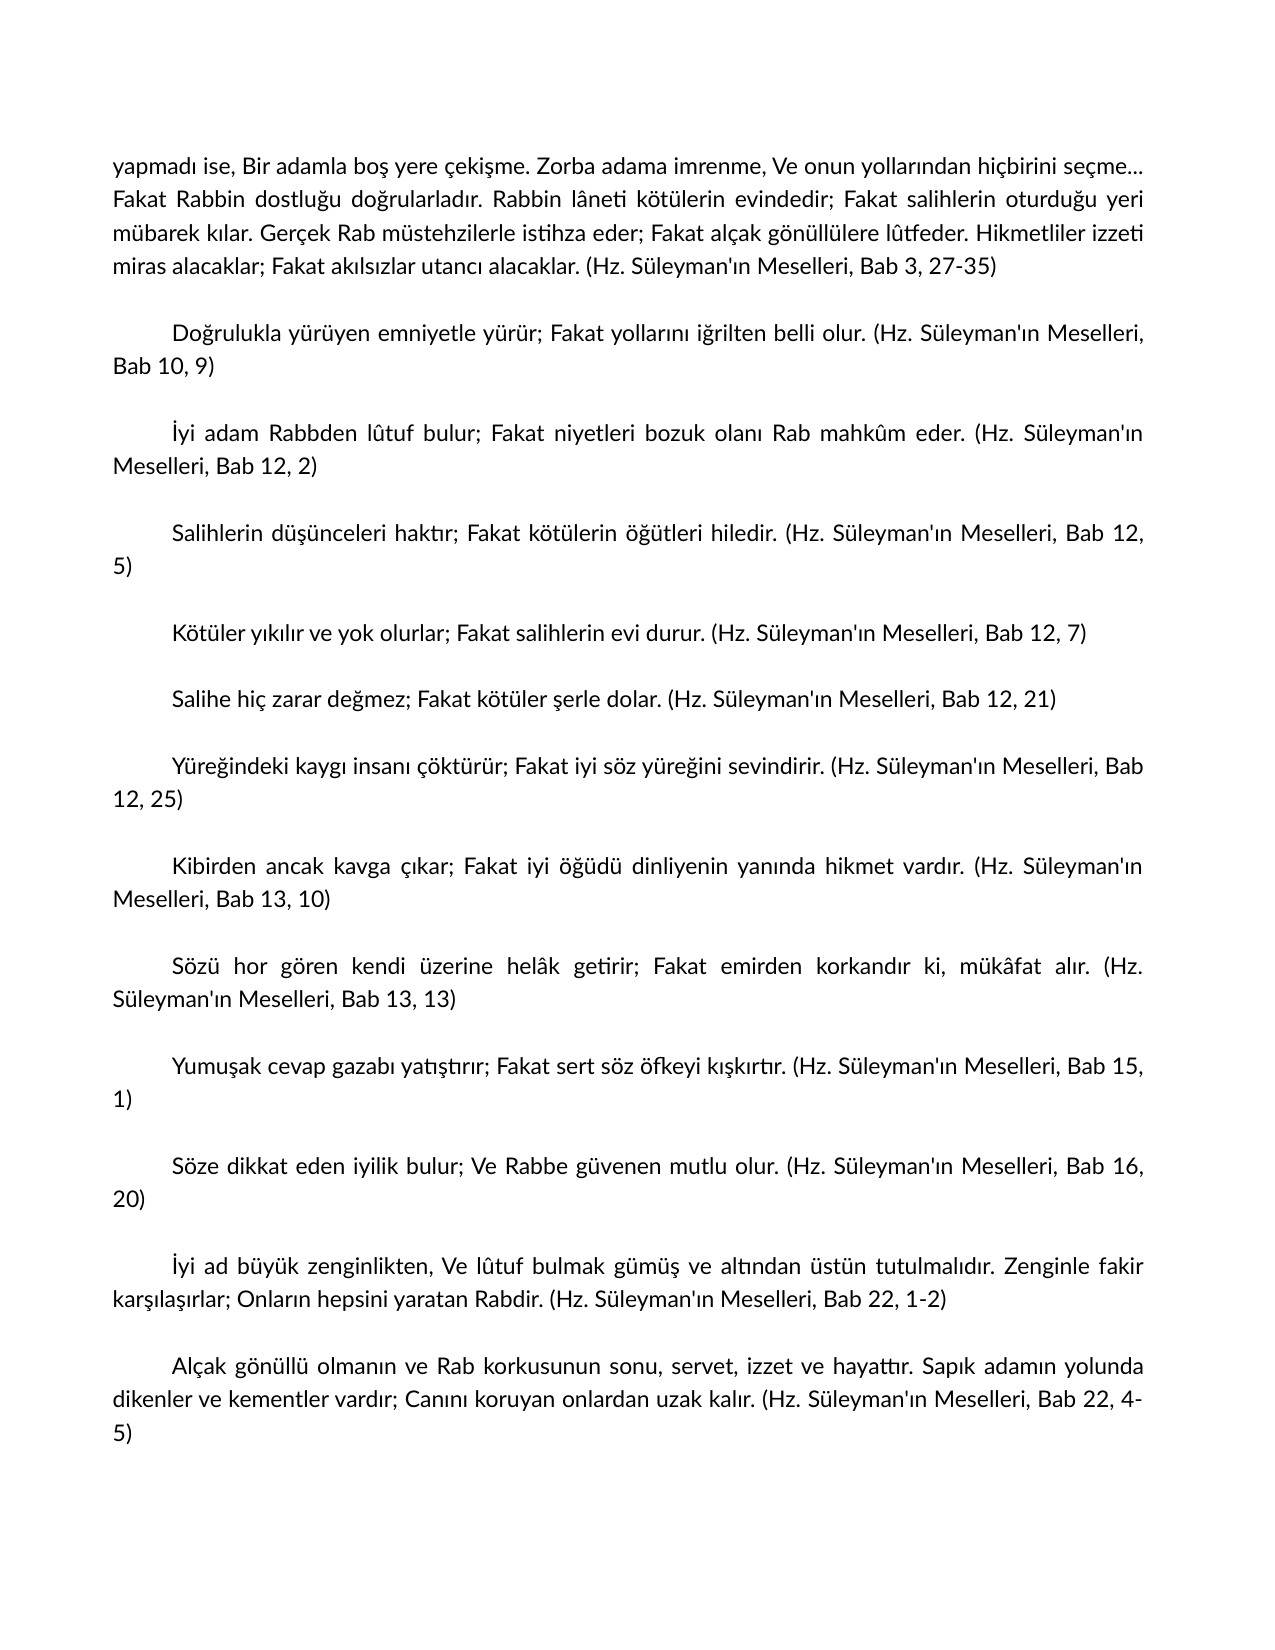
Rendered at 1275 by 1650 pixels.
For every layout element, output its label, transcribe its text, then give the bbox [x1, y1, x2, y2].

text Yumuşak cevap gazabı yatıştırır; Fakat sert söz öfkeyi kışkırtır. (Hz. Süleyman'ın Meselleri, Bab 15, 1) [112, 1048, 1145, 1114]
text İyi adam Rabbden lûtuf bulur; Fakat niyetleri bozuk olanı Rab mahkûm eder. (Hz. Süleyman'ın Meselleri, Bab 12, 2) [112, 414, 1145, 481]
text Alçak gönüllü olmanın ve Rab korkusunun sonu, servet, izzet ve hayattır. Sapık adamın yolunda dikenler ve kementler vardır; Canını koruyan onlardan uzak kalır. (Hz. Süleyman'ın Meselleri, Bab 22, 4-5) [112, 1348, 1145, 1448]
text Salihe hiç zarar değmez; Fakat kötüler şerle dolar. (Hz. Süleyman'ın Meselleri, Bab 12, 21) [112, 681, 1145, 714]
text yapmadı ise, Bir adamla boş yere çekişme. Zorba adama imrenme, Ve onun yollarından hiçbirini seçme... Fakat Rabbin dostluğu doğrularladır. Rabbin lâneti kötülerin evindedir; Fakat salihlerin oturduğu yeri mübarek kılar. Gerçek Rab müstehzilerle istihza eder; Fakat alçak gönüllülere lûtfeder. Hikmetliler izzeti miras alacaklar; Fakat akılsızlar utancı alacaklar. (Hz. Süleyman'ın Meselleri, Bab 3, 27-35) [112, 148, 1145, 281]
text Doğrulukla yürüyen emniyetle yürür; Fakat yollarını iğrilten belli olur. (Hz. Süleyman'ın Meselleri, Bab 10, 9) [112, 314, 1145, 381]
text Sözü hor gören kendi üzerine helâk getirir; Fakat emirden korkandır ki, mükâfat alır. (Hz. Süleyman'ın Meselleri, Bab 13, 13) [112, 948, 1145, 1014]
text Yüreğindeki kaygı insanı çöktürür; Fakat iyi söz yüreğini sevindirir. (Hz. Süleyman'ın Meselleri, Bab 12, 25) [112, 748, 1145, 814]
text İyi ad büyük zenginlikten, Ve lûtuf bulmak gümüş ve altından üstün tutulmalıdır. Zenginle fakir karşılaşırlar; Onların hepsini yaratan Rabdir. (Hz. Süleyman'ın Meselleri, Bab 22, 1-2) [112, 1248, 1145, 1314]
text Salihlerin düşünceleri haktır; Fakat kötülerin öğütleri hiledir. (Hz. Süleyman'ın Meselleri, Bab 12, 5) [112, 514, 1145, 581]
text Söze dikkat eden iyilik bulur; Ve Rabbe güvenen mutlu olur. (Hz. Süleyman'ın Meselleri, Bab 16, 20) [112, 1148, 1145, 1214]
text Kötüler yıkılır ve yok olurlar; Fakat salihlerin evi durur. (Hz. Süleyman'ın Meselleri, Bab 12, 7) [112, 614, 1145, 648]
text Kibirden ancak kavga çıkar; Fakat iyi öğüdü dinliyenin yanında hikmet vardır. (Hz. Süleyman'ın Meselleri, Bab 13, 10) [112, 848, 1145, 914]
